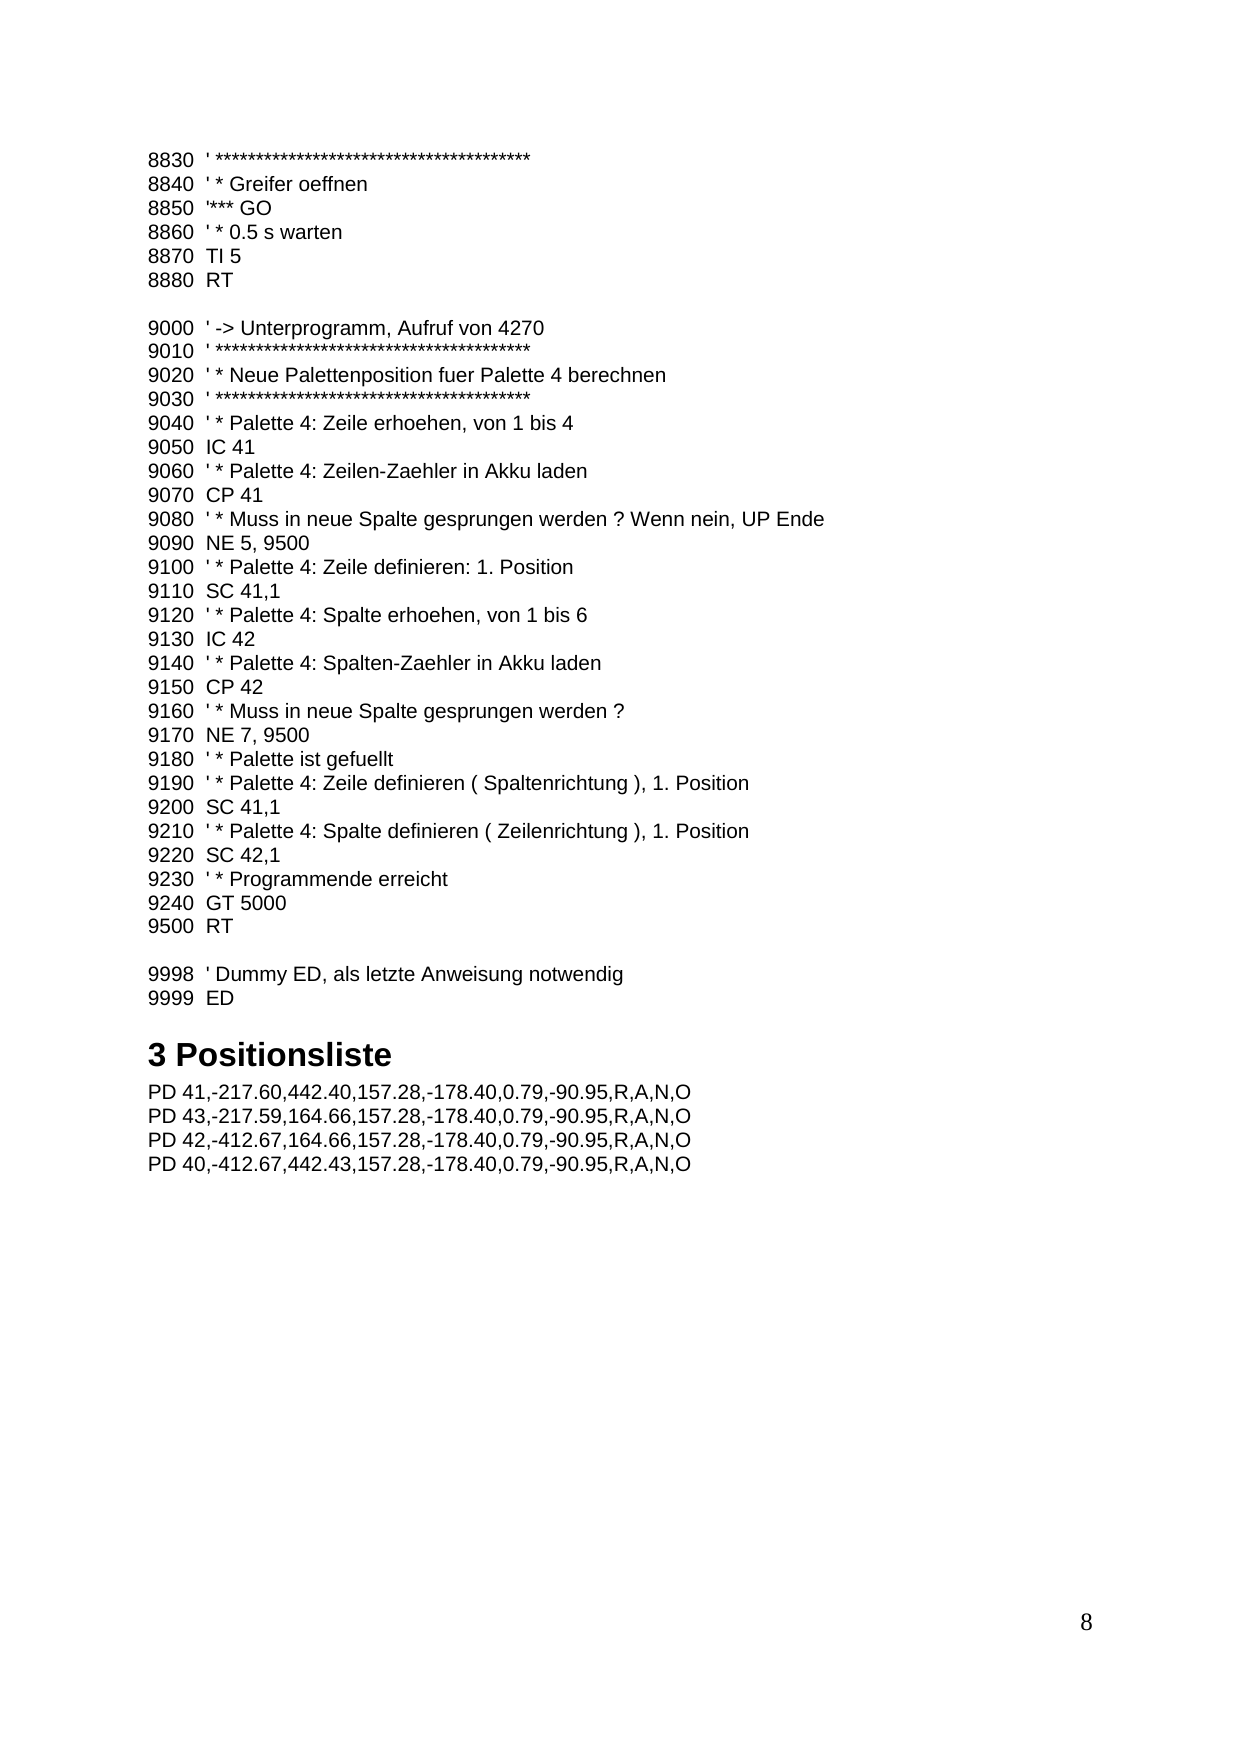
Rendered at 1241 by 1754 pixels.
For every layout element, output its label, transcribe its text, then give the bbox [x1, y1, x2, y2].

text 9130 IC 42 [148, 627, 1093, 651]
subtitle 3 Positionsliste [148, 1035, 1093, 1073]
text 8860 ' * 0.5 s warten [148, 219, 1093, 243]
text 9220 SC 42,1 [148, 842, 1093, 866]
text 9999 ED [148, 986, 1093, 1010]
text 9070 CP 41 [148, 483, 1093, 507]
text 8840 ' * Greifer oeffnen [148, 172, 1093, 196]
text PD 40,-412.67,442.43,157.28,-178.40,0.79,-90.95,R,A,N,O [148, 1152, 1093, 1176]
text 9090 NE 5, 9500 [148, 531, 1093, 555]
text 9170 NE 7, 9500 [148, 723, 1093, 747]
text PD 42,-412.67,164.66,157.28,-178.40,0.79,-90.95,R,A,N,O [148, 1128, 1093, 1152]
text 9040 ' * Palette 4: Zeile erhoehen, von 1 bis 4 [148, 411, 1093, 435]
text 9060 ' * Palette 4: Zeilen-Zaehler in Akku laden [148, 459, 1093, 483]
text PD 41,-217.60,442.40,157.28,-178.40,0.79,-90.95,R,A,N,O [148, 1080, 1093, 1104]
text 9100 ' * Palette 4: Zeile definieren: 1. Position [148, 555, 1093, 579]
text 9080 ' * Muss in neue Spalte gesprungen werden ? Wenn nein, UP Ende [148, 507, 1093, 531]
text 9110 SC 41,1 [148, 579, 1093, 603]
text 9500 RT [148, 914, 1093, 938]
text 8830 ' *************************************** [148, 148, 1093, 172]
text 9190 ' * Palette 4: Zeile definieren ( Spaltenrichtung ), 1. Position [148, 771, 1093, 794]
text 9150 CP 42 [148, 675, 1093, 699]
text PD 43,-217.59,164.66,157.28,-178.40,0.79,-90.95,R,A,N,O [148, 1104, 1093, 1128]
text 9050 IC 41 [148, 435, 1093, 459]
text 9210 ' * Palette 4: Spalte definieren ( Zeilenrichtung ), 1. Position [148, 818, 1093, 842]
text 9200 SC 41,1 [148, 794, 1093, 818]
text 9140 ' * Palette 4: Spalten-Zaehler in Akku laden [148, 651, 1093, 675]
text 9020 ' * Neue Palettenposition fuer Palette 4 berechnen [148, 363, 1093, 387]
text 9240 GT 5000 [148, 890, 1093, 914]
text 9120 ' * Palette 4: Spalte erhoehen, von 1 bis 6 [148, 603, 1093, 627]
text 9180 ' * Palette ist gefuellt [148, 747, 1093, 771]
text 8850 '*** GO [148, 196, 1093, 219]
text 9230 ' * Programmende erreicht [148, 866, 1093, 890]
text 9160 ' * Muss in neue Spalte gesprungen werden ? [148, 699, 1093, 723]
text 9000 ' -> Unterprogramm, Aufruf von 4270 [148, 315, 1093, 339]
text 8880 RT [148, 267, 1093, 291]
text 9010 ' *************************************** [148, 339, 1093, 363]
text 9998 ' Dummy ED, als letzte Anweisung notwendig [148, 962, 1093, 986]
text 8870 TI 5 [148, 243, 1093, 267]
text 9030 ' *************************************** [148, 387, 1093, 411]
